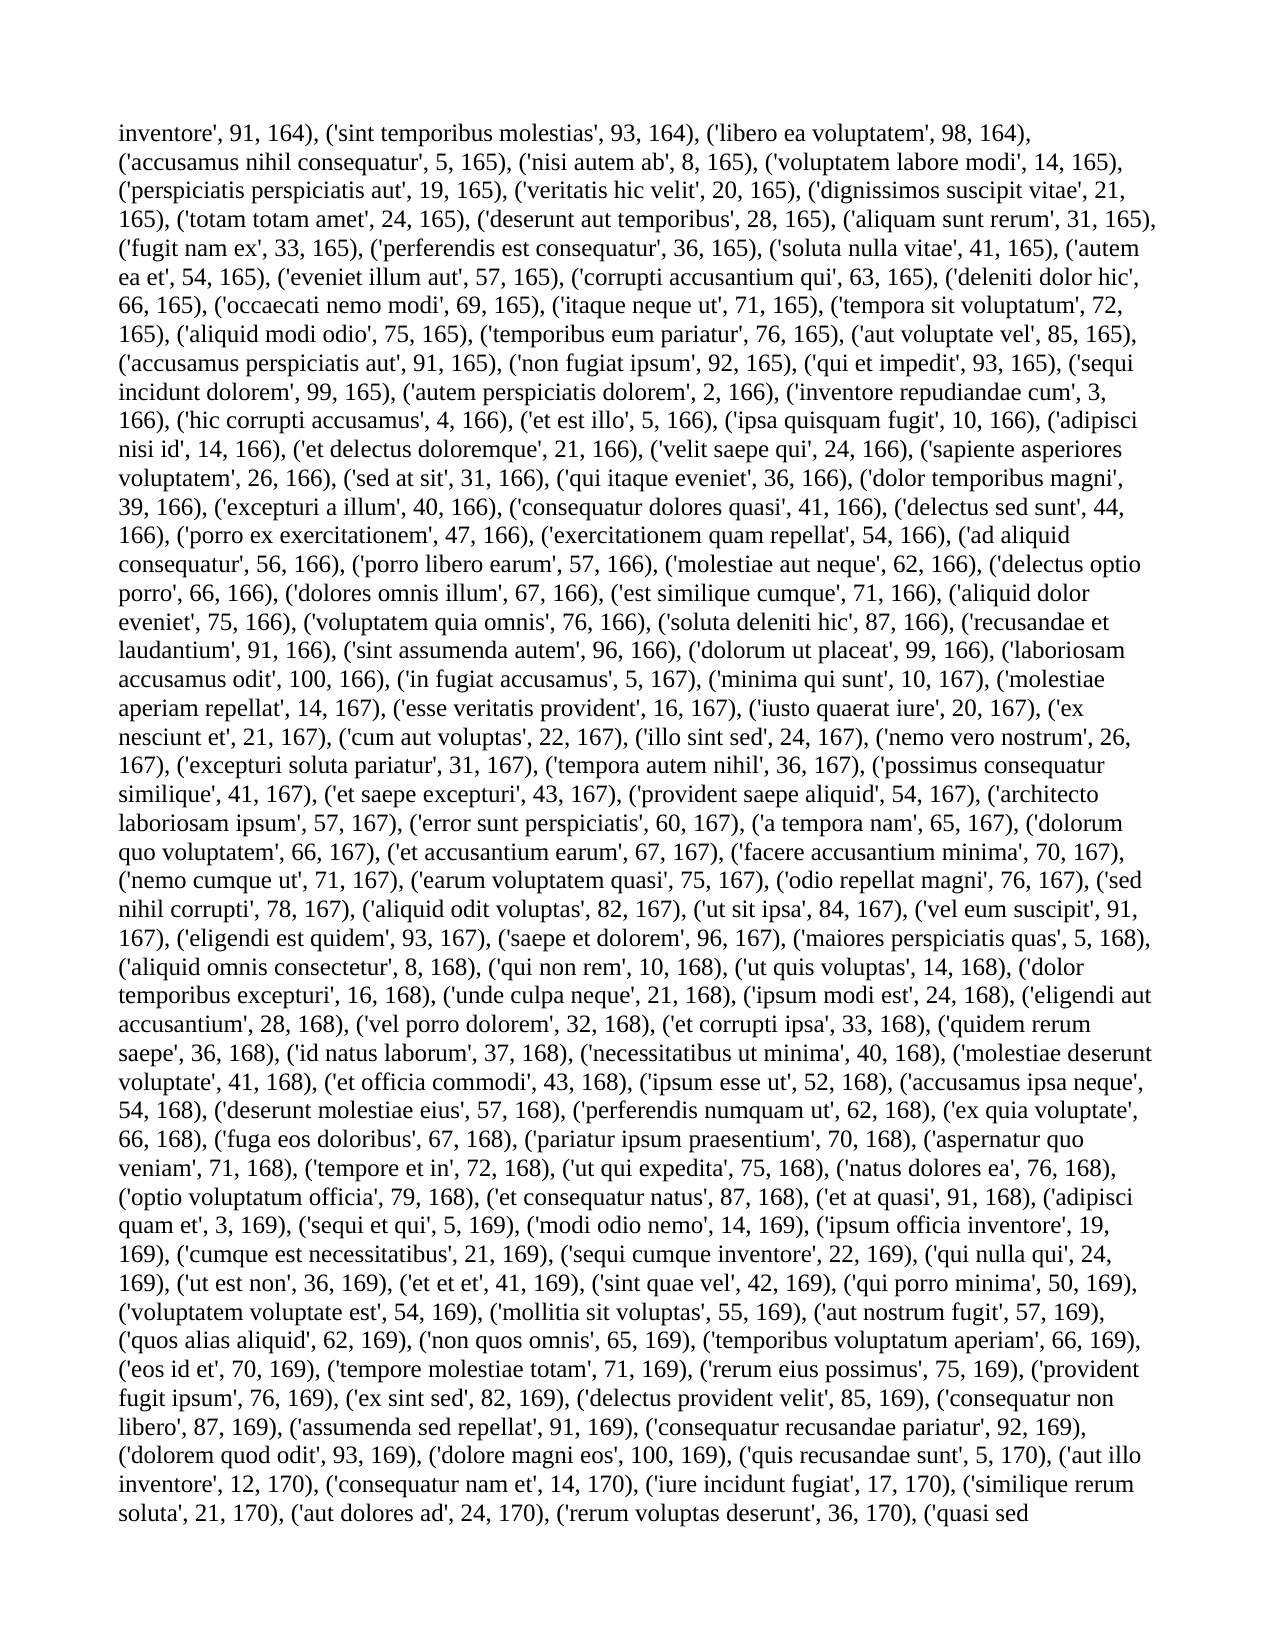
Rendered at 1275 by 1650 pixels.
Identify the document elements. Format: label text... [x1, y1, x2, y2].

text inventore', 91, 164), ('sint temporibus molestias', 93, 164), ('libero ea voluptatem', 98, 164), ('accusamus nihil consequatur', 5, 165), ('nisi autem ab', 8, 165), ('voluptatem labore modi', 14, 165), ('perspiciatis perspiciatis aut', 19, 165), ('veritatis hic velit', 20, 165), ('dignissimos suscipit vitae', 21, 165), ('totam totam amet', 24, 165), ('deserunt aut temporibus', 28, 165), ('aliquam sunt rerum', 31, 165), ('fugit nam ex', 33, 165), ('perferendis est consequatur', 36, 165), ('soluta nulla vitae', 41, 165), ('autem ea et', 54, 165), ('eveniet illum aut', 57, 165), ('corrupti accusantium qui', 63, 165), ('deleniti dolor hic', 66, 165), ('occaecati nemo modi', 69, 165), ('itaque neque ut', 71, 165), ('tempora sit voluptatum', 72, 165), ('aliquid modi odio', 75, 165), ('temporibus eum pariatur', 76, 165), ('aut voluptate vel', 85, 165), ('accusamus perspiciatis aut', 91, 165), ('non fugiat ipsum', 92, 165), ('qui et impedit', 93, 165), ('sequi incidunt dolorem', 99, 165), ('autem perspiciatis dolorem', 2, 166), ('inventore repudiandae cum', 3, 166), ('hic corrupti accusamus', 4, 166), ('et est illo', 5, 166), ('ipsa quisquam fugit', 10, 166), ('adipisci nisi id', 14, 166), ('et delectus doloremque', 21, 166), ('velit saepe qui', 24, 166), ('sapiente asperiores voluptatem', 26, 166), ('sed at sit', 31, 166), ('qui itaque eveniet', 36, 166), ('dolor temporibus magni', 39, 166), ('excepturi a illum', 40, 166), ('consequatur dolores quasi', 41, 166), ('delectus sed sunt', 44, 166), ('porro ex exercitationem', 47, 166), ('exercitationem quam repellat', 54, 166), ('ad aliquid consequatur', 56, 166), ('porro libero earum', 57, 166), ('molestiae aut neque', 62, 166), ('delectus optio porro', 66, 166), ('dolores omnis illum', 67, 166), ('est similique cumque', 71, 166), ('aliquid dolor eveniet', 75, 166), ('voluptatem quia omnis', 76, 166), ('soluta deleniti hic', 87, 166), ('recusandae et laudantium', 91, 166), ('sint assumenda autem', 96, 166), ('dolorum ut placeat', 99, 166), ('laboriosam accusamus odit', 100, 166), ('in fugiat accusamus', 5, 167), ('minima qui sunt', 10, 167), ('molestiae aperiam repellat', 14, 167), ('esse veritatis provident', 16, 167), ('iusto quaerat iure', 20, 167), ('ex nesciunt et', 21, 167), ('cum aut voluptas', 22, 167), ('illo sint sed', 24, 167), ('nemo vero nostrum', 26, 167), ('excepturi soluta pariatur', 31, 167), ('tempora autem nihil', 36, 167), ('possimus consequatur similique', 41, 167), ('et saepe excepturi', 43, 167), ('provident saepe aliquid', 54, 167), ('architecto laboriosam ipsum', 57, 167), ('error sunt perspiciatis', 60, 167), ('a tempora nam', 65, 167), ('dolorum quo voluptatem', 66, 167), ('et accusantium earum', 67, 167), ('facere accusantium minima', 70, 167), ('nemo cumque ut', 71, 167), ('earum voluptatem quasi', 75, 167), ('odio repellat magni', 76, 167), ('sed nihil corrupti', 78, 167), ('aliquid odit voluptas', 82, 167), ('ut sit ipsa', 84, 167), ('vel eum suscipit', 91, 167), ('eligendi est quidem', 93, 167), ('saepe et dolorem', 96, 167), ('maiores perspiciatis quas', 5, 168), ('aliquid omnis consectetur', 8, 168), ('qui non rem', 10, 168), ('ut quis voluptas', 14, 168), ('dolor temporibus excepturi', 16, 168), ('unde culpa neque', 21, 168), ('ipsum modi est', 24, 168), ('eligendi aut accusantium', 28, 168), ('vel porro dolorem', 32, 168), ('et corrupti ipsa', 33, 168), ('quidem rerum saepe', 36, 168), ('id natus laborum', 37, 168), ('necessitatibus ut minima', 40, 168), ('molestiae deserunt voluptate', 41, 168), ('et officia commodi', 43, 168), ('ipsum esse ut', 52, 168), ('accusamus ipsa neque', 54, 168), ('deserunt molestiae eius', 57, 168), ('perferendis numquam ut', 62, 168), ('ex quia voluptate', 66, 168), ('fuga eos doloribus', 67, 168), ('pariatur ipsum praesentium', 70, 168), ('aspernatur quo veniam', 71, 168), ('tempore et in', 72, 168), ('ut qui expedita', 75, 168), ('natus dolores ea', 76, 168), ('optio voluptatum officia', 79, 168), ('et consequatur natus', 87, 168), ('et at quasi', 91, 168), ('adipisci quam et', 3, 169), ('sequi et qui', 5, 169), ('modi odio nemo', 14, 169), ('ipsum officia inventore', 19, 169), ('cumque est necessitatibus', 21, 169), ('sequi cumque inventore', 22, 169), ('qui nulla qui', 24, 169), ('ut est non', 36, 169), ('et et et', 41, 169), ('sint quae vel', 42, 169), ('qui porro minima', 50, 169), ('voluptatem voluptate est', 54, 169), ('mollitia sit voluptas', 55, 169), ('aut nostrum fugit', 57, 169), ('quos alias aliquid', 62, 169), ('non quos omnis', 65, 169), ('temporibus voluptatum aperiam', 66, 169), ('eos id et', 70, 169), ('tempore molestiae totam', 71, 169), ('rerum eius possimus', 75, 169), ('provident fugit ipsum', 76, 169), ('ex sint sed', 82, 169), ('delectus provident velit', 85, 169), ('consequatur non libero', 87, 169), ('assumenda sed repellat', 91, 169), ('consequatur recusandae pariatur', 92, 169), ('dolorem quod odit', 93, 169), ('dolore magni eos', 100, 169), ('quis recusandae sunt', 5, 170), ('aut illo inventore', 12, 170), ('consequatur nam et', 14, 170), ('iure incidunt fugiat', 17, 170), ('similique rerum soluta', 21, 170), ('aut dolores ad', 24, 170), ('rerum voluptas deserunt', 36, 170), ('quasi sed [118, 118, 1157, 1527]
